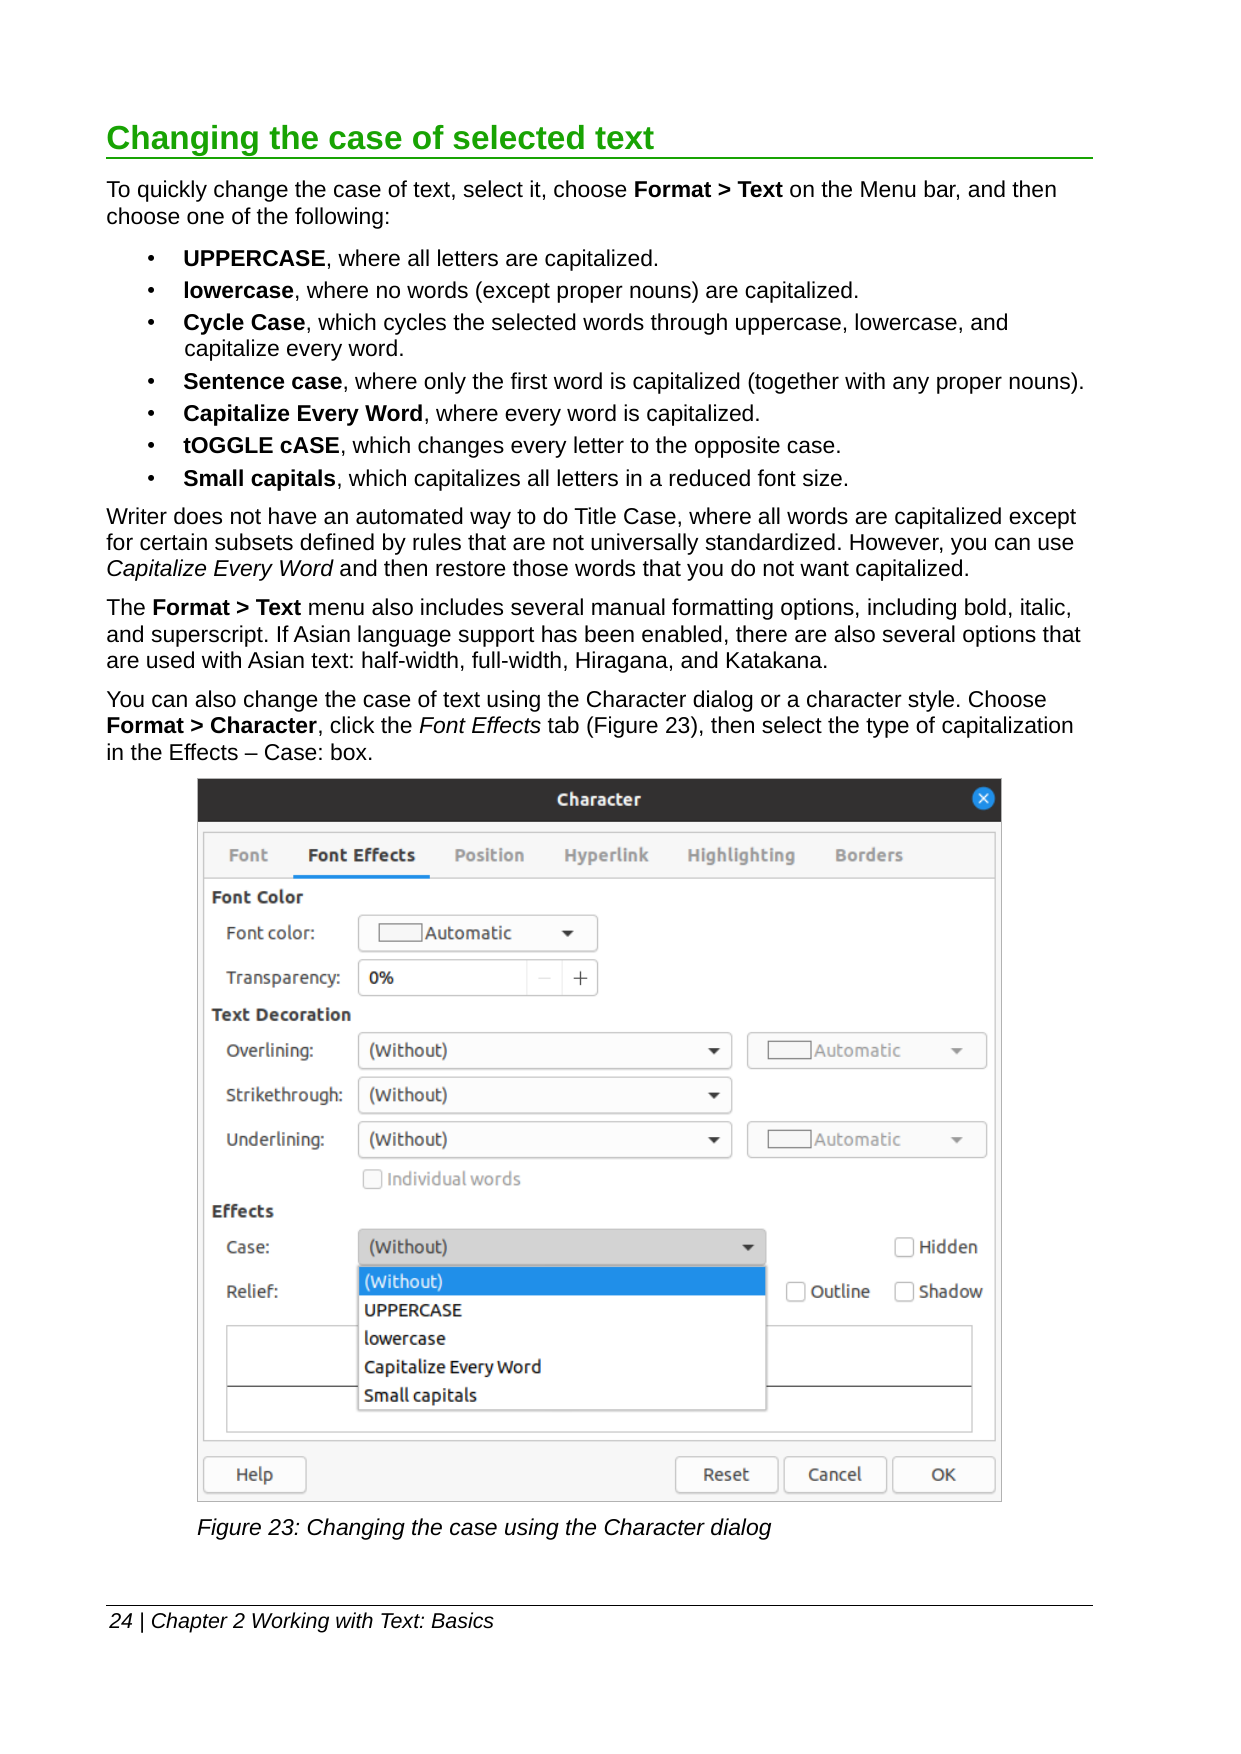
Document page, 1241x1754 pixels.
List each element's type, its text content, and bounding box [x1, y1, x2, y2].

list Capitalize Every Word, where every word is capitalized. [144, 397, 1093, 426]
list Sentence case, where only the first word is capitalized (together with any proper nouns). [144, 365, 1093, 394]
picture [198, 779, 1001, 1501]
list UPPERCASE, where all letters are capitalized. [144, 242, 1093, 271]
text Figure 23: Changing the case using the Character dialog [197, 1514, 1002, 1540]
list lowercase, where no words (except proper nouns) are capitalized. [144, 274, 1093, 303]
list To quickly change the case of text, select it, choose Format > Text on the Menu bar, and then choose one of the following: [106, 176, 1093, 229]
subtitle Changing the case of selected text [106, 118, 1093, 157]
text You can also change the case of text using the Character dialog or a character style. Choose Format > Character, click the Font Effects tab (Figure 23), then select the type of capitalization in the Effects – Case: box. [106, 686, 1093, 765]
text Writer does not have an automated way to do Title Case, where all words are capitalized except for certain subsets defined by rules that are not universally standardized. However, you can use Capitalize Every Word and then restore those words that you do not want capitalized. [106, 503, 1093, 582]
list tOGGLE cASE, which changes every letter to the opposite case. [144, 429, 1093, 459]
list Cycle Case, which cycles the selected words through uppercase, lowercase, and capitalize every word. [144, 306, 1093, 362]
list Small capitals, which capitalizes all letters in a reduced font size. [144, 462, 1093, 494]
text The Format > Text menu also includes several manual formatting options, including bold, italic, and superscript. If Asian language support has been enabled, there are also several options that are used with Asian text: half-width, full-width, Hiragana, and Katakana. [106, 594, 1093, 673]
